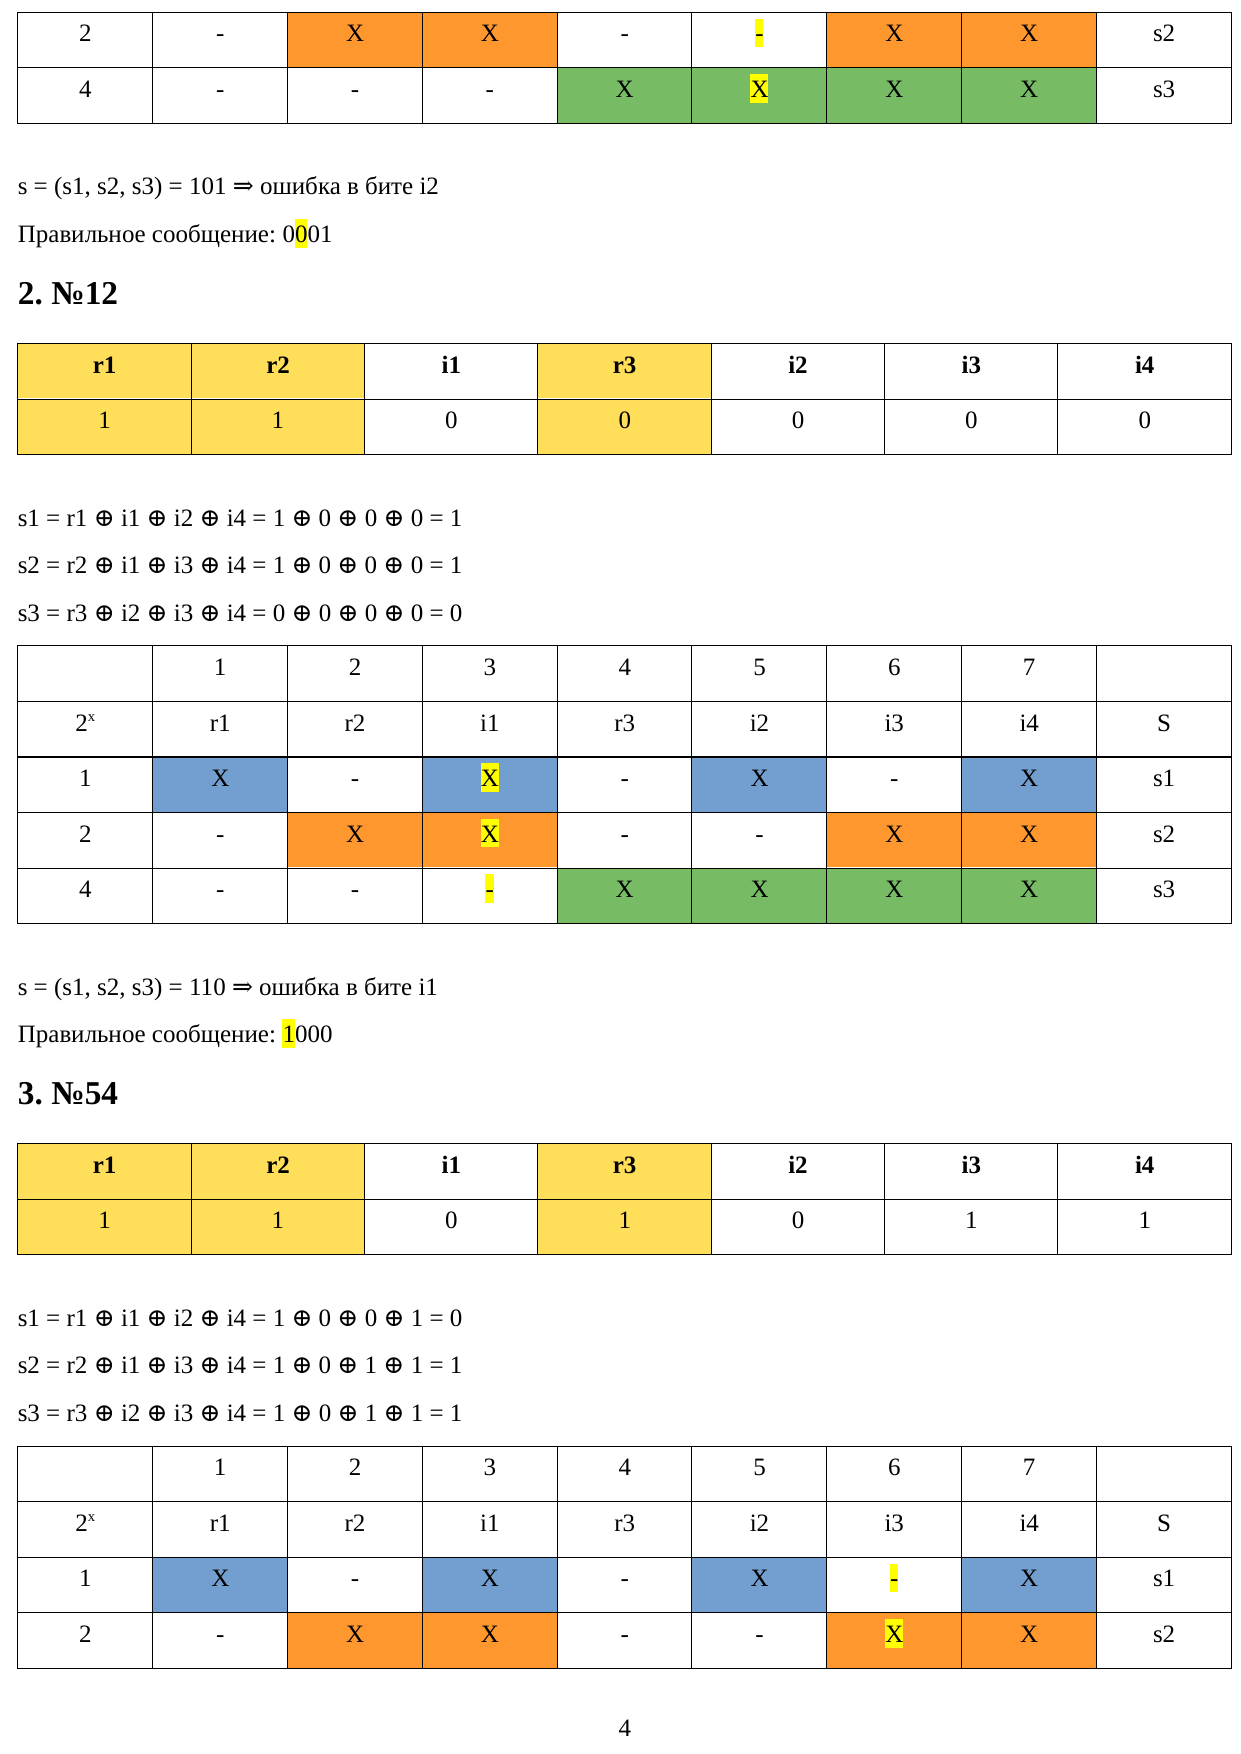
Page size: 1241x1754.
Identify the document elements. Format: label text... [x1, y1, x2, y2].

table_cell X [692, 869, 826, 923]
table_header 2 [288, 1447, 422, 1501]
table_cell X [288, 1613, 422, 1668]
table_cell 1 [18, 400, 191, 454]
table_cell X [827, 813, 961, 867]
table_cell X [827, 869, 961, 923]
table_header r1 [18, 344, 191, 398]
table_cell 4 [18, 68, 152, 123]
table_cell X [692, 758, 826, 812]
table_cell r1 [153, 1502, 287, 1557]
table_cell r3 [558, 702, 691, 756]
subtitle 2. №12 [18, 273, 1231, 311]
table_cell - [558, 1558, 691, 1612]
table_header 6 [827, 646, 961, 701]
text Правильное сообщение: 1000 [18, 1019, 1231, 1048]
text s2 = r2 ⊕ i1 ⊕ i3 ⊕ i4 = 1 ⊕ 0 ⊕ 1 ⊕ 1 = 1 [18, 1350, 1231, 1379]
table_header r2 [192, 1144, 364, 1199]
table_cell X [962, 758, 1096, 812]
table_header i2 [712, 344, 884, 398]
table_header 4 [558, 646, 691, 701]
table_header r3 [538, 344, 711, 398]
table_cell 4 [18, 869, 152, 923]
table_cell - [153, 13, 287, 67]
table_cell X [962, 13, 1096, 67]
table_header i2 [712, 1144, 884, 1199]
table_header [1097, 646, 1231, 701]
table_cell X [962, 1558, 1096, 1612]
table_cell - [827, 758, 961, 812]
table_cell X [962, 68, 1096, 123]
table_cell 2x [18, 1502, 152, 1557]
table_header r3 [538, 1144, 711, 1199]
table_cell X [692, 1558, 826, 1612]
table_cell - [827, 1558, 961, 1612]
table_cell X [962, 813, 1096, 867]
table_header 7 [962, 646, 1096, 701]
text s2 = r2 ⊕ i1 ⊕ i3 ⊕ i4 = 1 ⊕ 0 ⊕ 0 ⊕ 0 = 1 [18, 550, 1231, 579]
table_cell 2 [18, 813, 152, 867]
table_cell - [423, 68, 557, 123]
table_cell - [288, 1558, 422, 1612]
table_cell i3 [827, 702, 961, 756]
table_header 1 [153, 646, 287, 701]
table_cell X [827, 68, 961, 123]
table_cell X [692, 68, 826, 123]
table_cell - [558, 1613, 691, 1668]
table_cell X [423, 813, 557, 867]
table_cell 1 [538, 1200, 711, 1254]
table_cell i3 [827, 1502, 961, 1557]
table_cell S [1097, 1502, 1231, 1557]
table_cell 0 [885, 400, 1057, 454]
table_cell s3 [1097, 869, 1231, 923]
table_cell - [692, 13, 826, 67]
table_header 5 [692, 1447, 826, 1501]
table_cell X [558, 869, 691, 923]
table_cell - [558, 813, 691, 867]
table_cell 0 [712, 1200, 884, 1254]
table_cell 1 [18, 1558, 152, 1612]
table_cell - [423, 869, 557, 923]
table_cell X [423, 13, 557, 67]
table_header i1 [365, 344, 537, 398]
table_cell 2x [18, 702, 152, 756]
table_header i4 [1058, 344, 1231, 398]
text s1 = r1 ⊕ i1 ⊕ i2 ⊕ i4 = 1 ⊕ 0 ⊕ 0 ⊕ 1 = 0 [18, 1303, 1231, 1332]
table_cell 0 [365, 400, 537, 454]
table_cell s2 [1097, 813, 1231, 867]
table_cell 0 [1058, 400, 1231, 454]
table_cell 0 [365, 1200, 537, 1254]
table_header 5 [692, 646, 826, 701]
table_cell i4 [962, 1502, 1096, 1557]
table_cell - [288, 68, 422, 123]
table_cell X [827, 13, 961, 67]
table_cell r2 [288, 1502, 422, 1557]
table_cell - [153, 813, 287, 867]
table_cell - [153, 68, 287, 123]
table_cell X [558, 68, 691, 123]
subtitle 3. №54 [18, 1073, 1231, 1111]
table_header i1 [365, 1144, 537, 1199]
table_cell s1 [1097, 758, 1231, 812]
table_cell s2 [1097, 1613, 1231, 1668]
table_cell 1 [192, 1200, 364, 1254]
table_cell s3 [1097, 68, 1231, 123]
table_cell - [288, 869, 422, 923]
table_cell r1 [153, 702, 287, 756]
table_cell 1 [192, 400, 364, 454]
table_header [18, 1447, 152, 1501]
table_header r1 [18, 1144, 191, 1199]
table_cell r3 [558, 1502, 691, 1557]
text s3 = r3 ⊕ i2 ⊕ i3 ⊕ i4 = 0 ⊕ 0 ⊕ 0 ⊕ 0 = 0 [18, 598, 1231, 627]
table_cell - [558, 758, 691, 812]
table_cell r2 [288, 702, 422, 756]
table_header 1 [153, 1447, 287, 1501]
text s3 = r3 ⊕ i2 ⊕ i3 ⊕ i4 = 1 ⊕ 0 ⊕ 1 ⊕ 1 = 1 [18, 1398, 1231, 1427]
table_cell - [153, 869, 287, 923]
table_header i3 [885, 1144, 1057, 1199]
text s = (s1, s2, s3) = 110 ⇒ ошибка в бите i1 [18, 972, 1231, 1000]
table_cell 2 [18, 1613, 152, 1668]
table_cell X [423, 758, 557, 812]
table_cell 0 [538, 400, 711, 454]
table_cell - [558, 13, 691, 67]
table_cell X [288, 813, 422, 867]
table_cell 2 [18, 13, 152, 67]
table_cell s2 [1097, 13, 1231, 67]
table_cell - [692, 1613, 826, 1668]
table_header 6 [827, 1447, 961, 1501]
table_cell X [153, 758, 287, 812]
table_header [18, 646, 152, 701]
table_cell - [288, 758, 422, 812]
table_header i4 [1058, 1144, 1231, 1199]
table_cell X [423, 1558, 557, 1612]
text Правильное сообщение: 0001 [18, 219, 1231, 248]
table_header 4 [558, 1447, 691, 1501]
table_cell 1 [18, 758, 152, 812]
table_header 3 [423, 646, 557, 701]
table_cell 1 [885, 1200, 1057, 1254]
table_cell X [423, 1613, 557, 1668]
table_header 7 [962, 1447, 1096, 1501]
table_header [1097, 1447, 1231, 1501]
table_cell 1 [1058, 1200, 1231, 1254]
table_cell 1 [18, 1200, 191, 1254]
table_cell 0 [712, 400, 884, 454]
table_cell i4 [962, 702, 1096, 756]
table_cell S [1097, 702, 1231, 756]
text s1 = r1 ⊕ i1 ⊕ i2 ⊕ i4 = 1 ⊕ 0 ⊕ 0 ⊕ 0 = 1 [18, 503, 1231, 531]
table_cell i2 [692, 702, 826, 756]
table_header i3 [885, 344, 1057, 398]
table_cell X [962, 1613, 1096, 1668]
table_cell X [288, 13, 422, 67]
table_cell s1 [1097, 1558, 1231, 1612]
table_cell i1 [423, 702, 557, 756]
table_cell - [153, 1613, 287, 1668]
table_header 3 [423, 1447, 557, 1501]
table_cell X [962, 869, 1096, 923]
table_header 2 [288, 646, 422, 701]
table_cell i1 [423, 1502, 557, 1557]
table_cell - [692, 813, 826, 867]
table_cell X [153, 1558, 287, 1612]
table_header r2 [192, 344, 364, 398]
text s = (s1, s2, s3) = 101 ⇒ ошибка в бите i2 [18, 171, 1231, 200]
table_cell i2 [692, 1502, 826, 1557]
table_cell X [827, 1613, 961, 1668]
